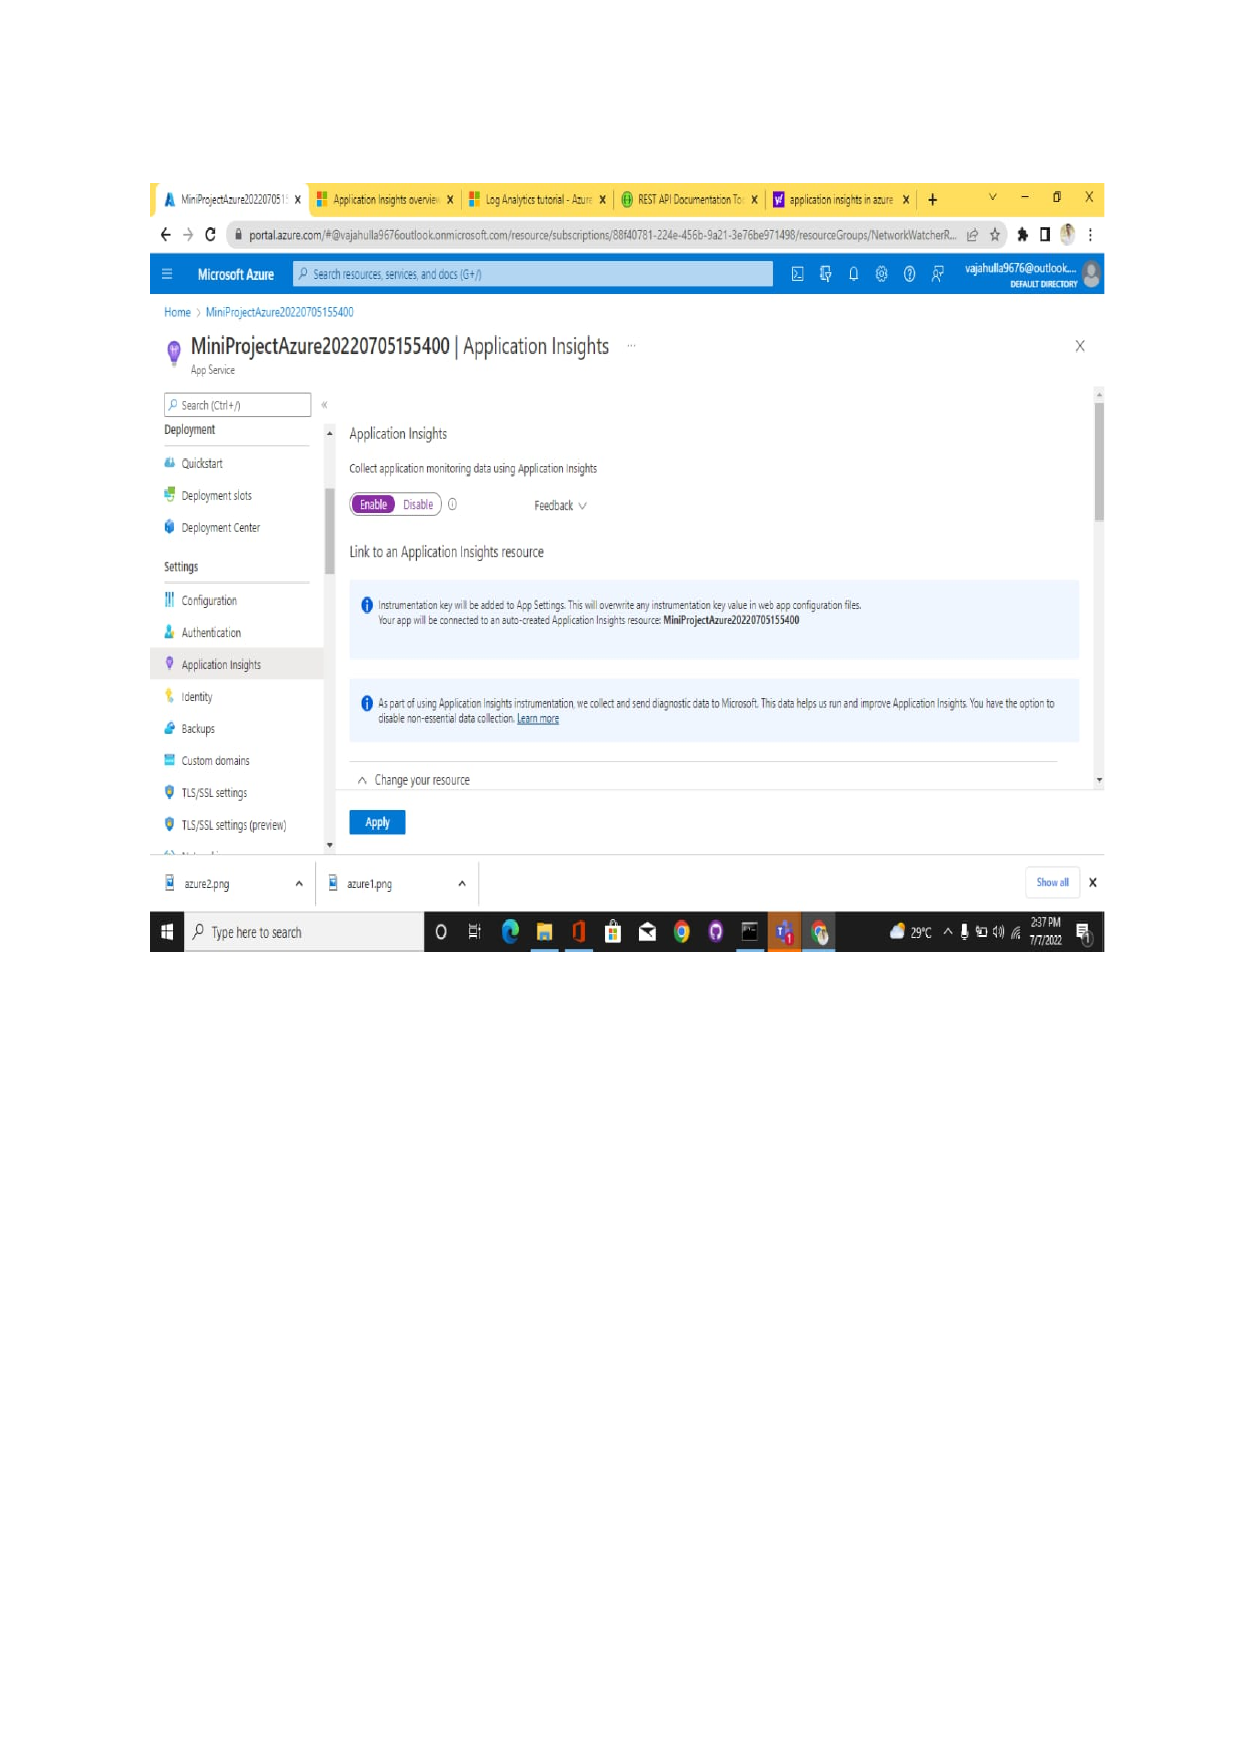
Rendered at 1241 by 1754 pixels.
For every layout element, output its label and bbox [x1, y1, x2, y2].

picture [150, 183, 1105, 952]
